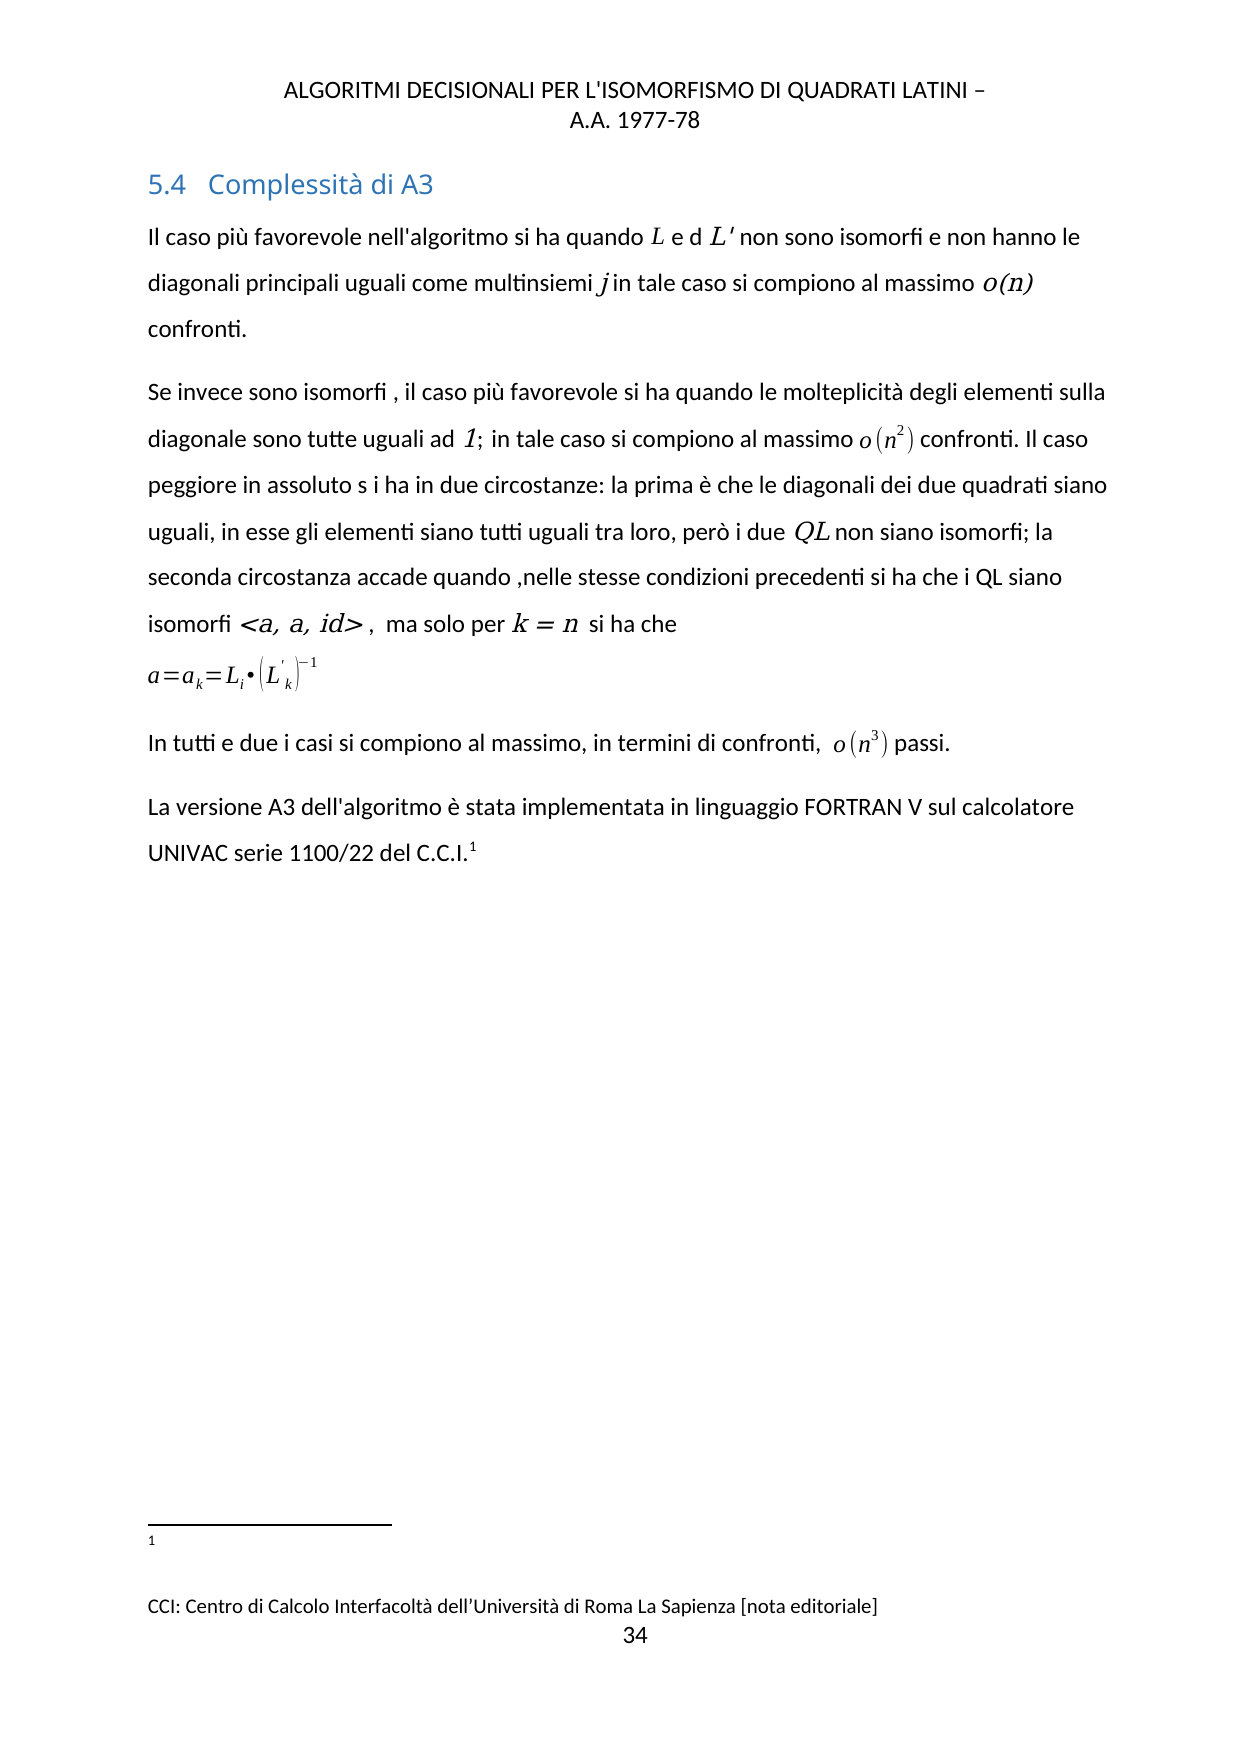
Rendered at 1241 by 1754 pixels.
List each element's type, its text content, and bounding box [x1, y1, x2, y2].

text In tutti e due i casi si compiono al massimo, in termini di confronti, passi. [148, 726, 1122, 759]
subtitle Complessità di A3 [148, 165, 1122, 202]
text La versione A3 dell'algoritmo è stata implementata in linguaggio FORTRAN V sul calcolatore UNIVAC serie 1100/22 del C.C.I. [148, 791, 1122, 867]
text Il caso più favorevole nell'algoritmo si ha quando e d L' non sono isomorfi e non hanno le diagonali principali uguali come multinsiemi j in tale caso si compiono al massimo o(n) confronti. [148, 221, 1122, 344]
text CCI: Centro di Calcolo Interfacoltà dell’Università di Roma La Sapienza [nota editoriale] [148, 1594, 1122, 1619]
text Se invece sono isomorfi , il caso più favorevole si ha quando le molteplicità degli elementi sulla diagonale sono tutte uguali ad 1; in tale caso si compiono al massimo confronti. Il caso peggiore in assoluto s i ha in due circostanze: la prima è che le diagonali dei due quadrati siano uguali, in esse gli elementi siano tutti uguali tra loro, però i due QL non siano isomorfi; la seconda circostanza accade quando ,nelle stesse condizioni precedenti si ha che i QL siano isomorfi <a, a, id> , ma solo per k = n si ha che [148, 376, 1122, 694]
